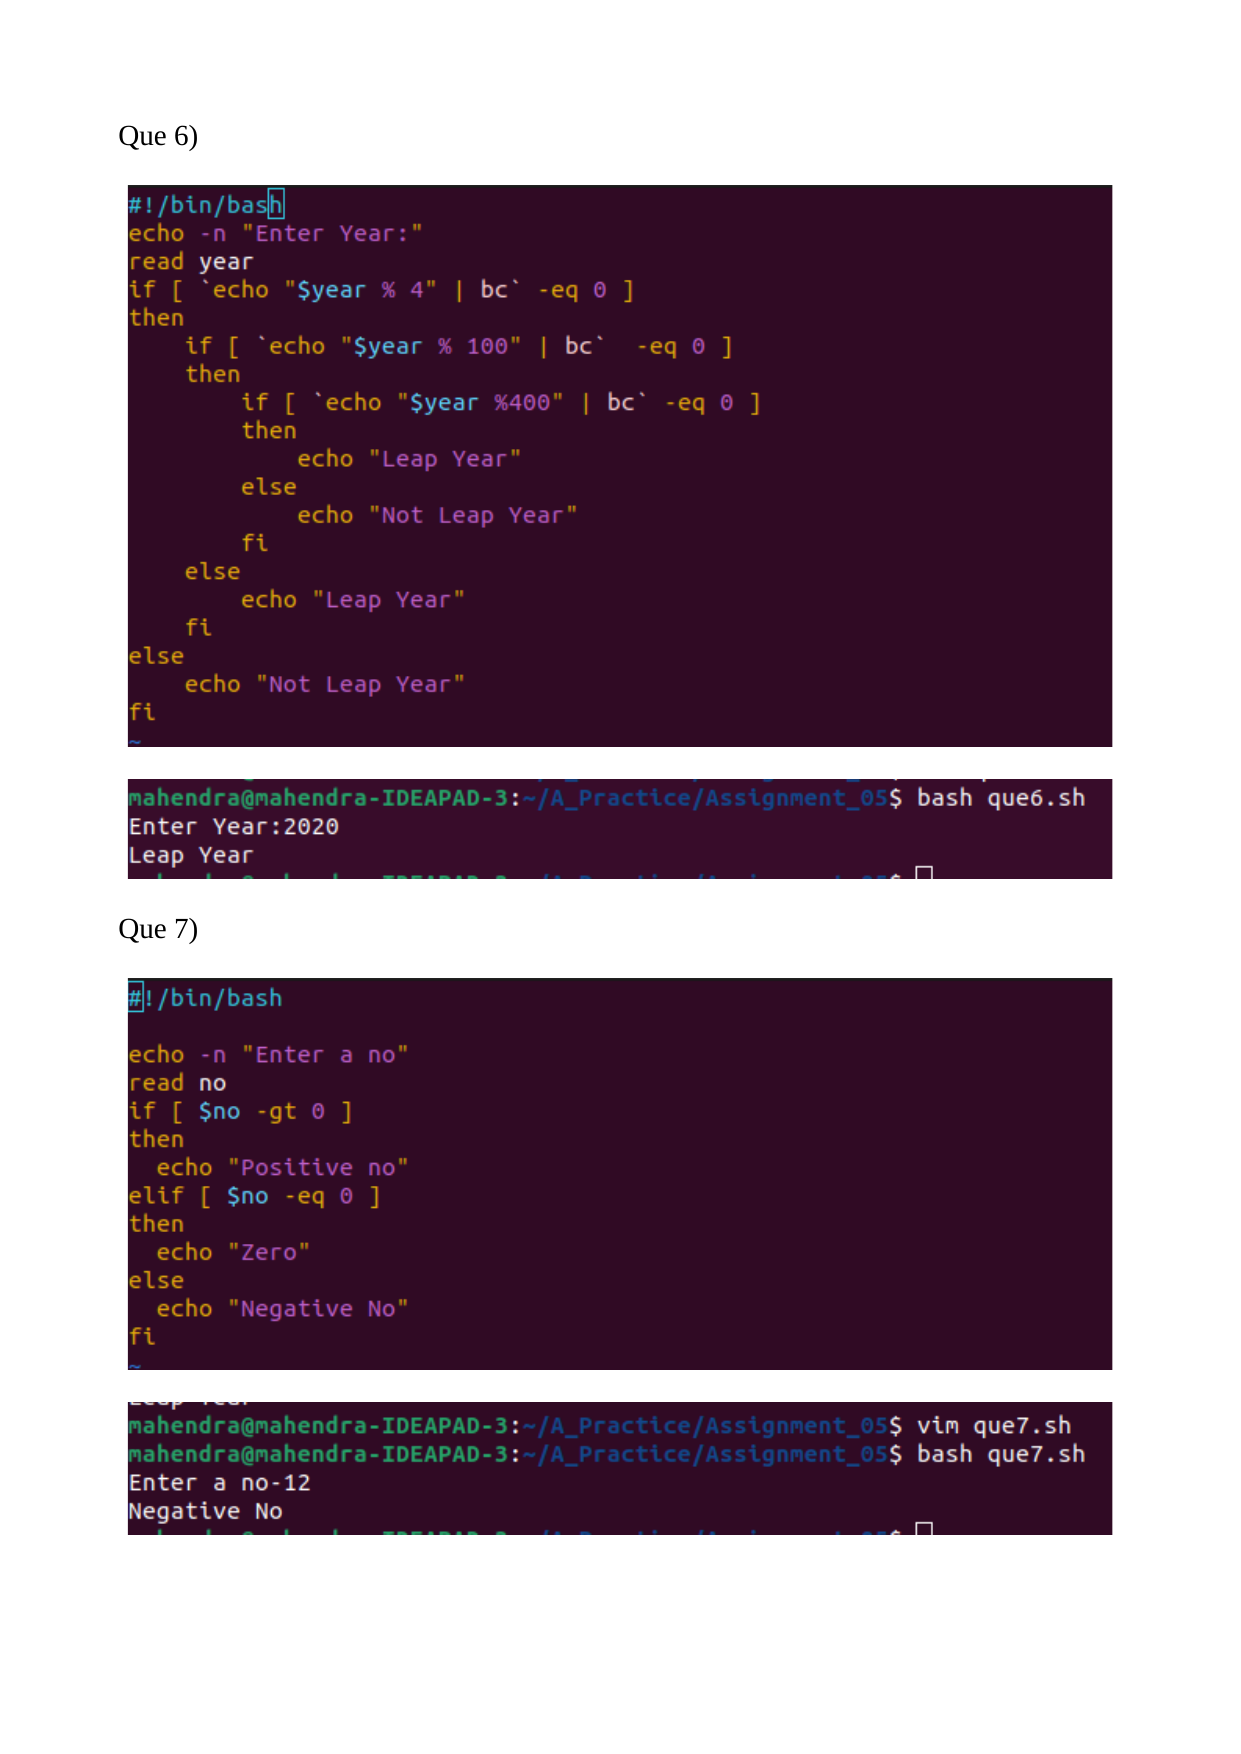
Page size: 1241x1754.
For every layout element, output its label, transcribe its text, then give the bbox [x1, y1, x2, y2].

text Que 7) [118, 912, 1122, 945]
text Que 6) [118, 118, 1122, 152]
picture [127, 978, 1113, 1370]
picture [127, 185, 1113, 747]
picture [127, 779, 1113, 879]
picture [127, 1402, 1113, 1535]
